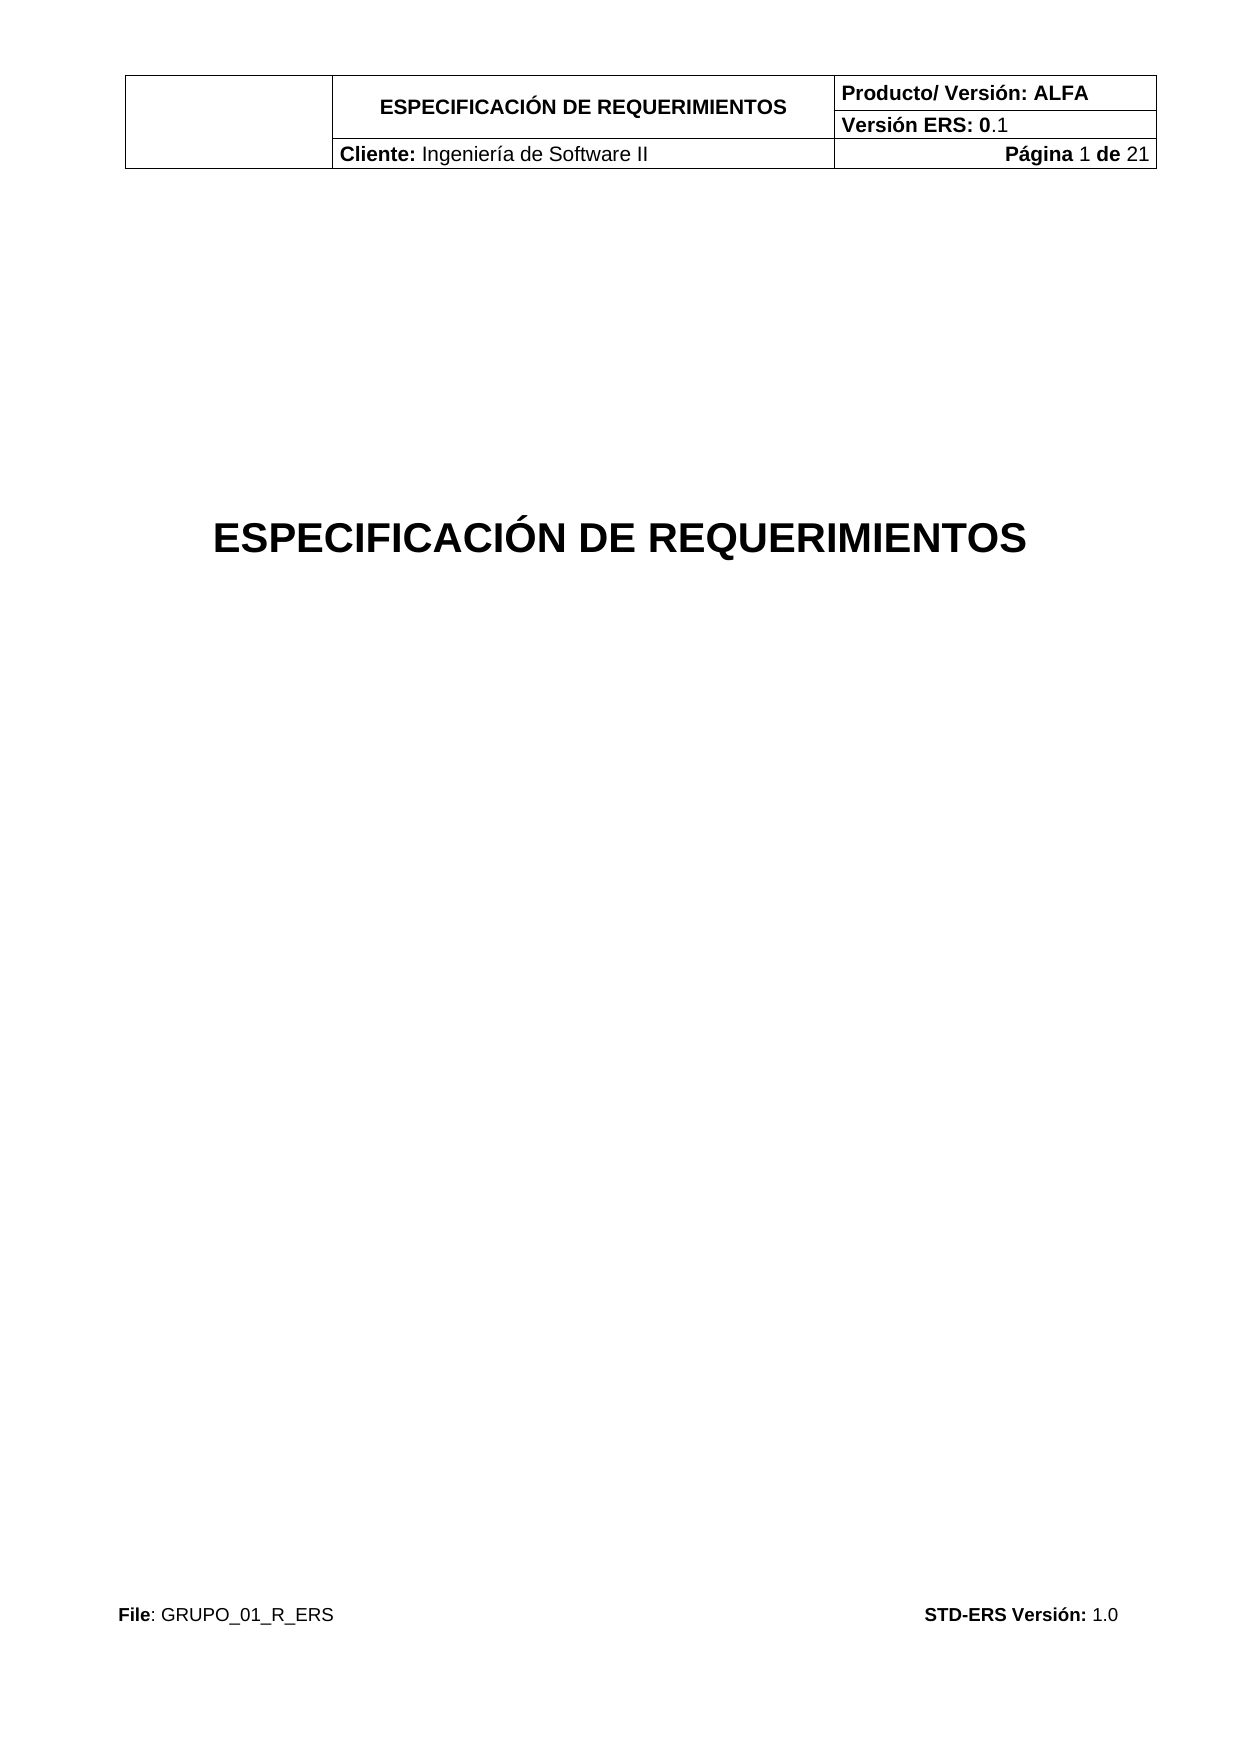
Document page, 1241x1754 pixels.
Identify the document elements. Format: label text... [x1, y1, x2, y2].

subtitle ESPECIFICACIÓN DE REQUERIMIENTOS [118, 514, 1122, 562]
